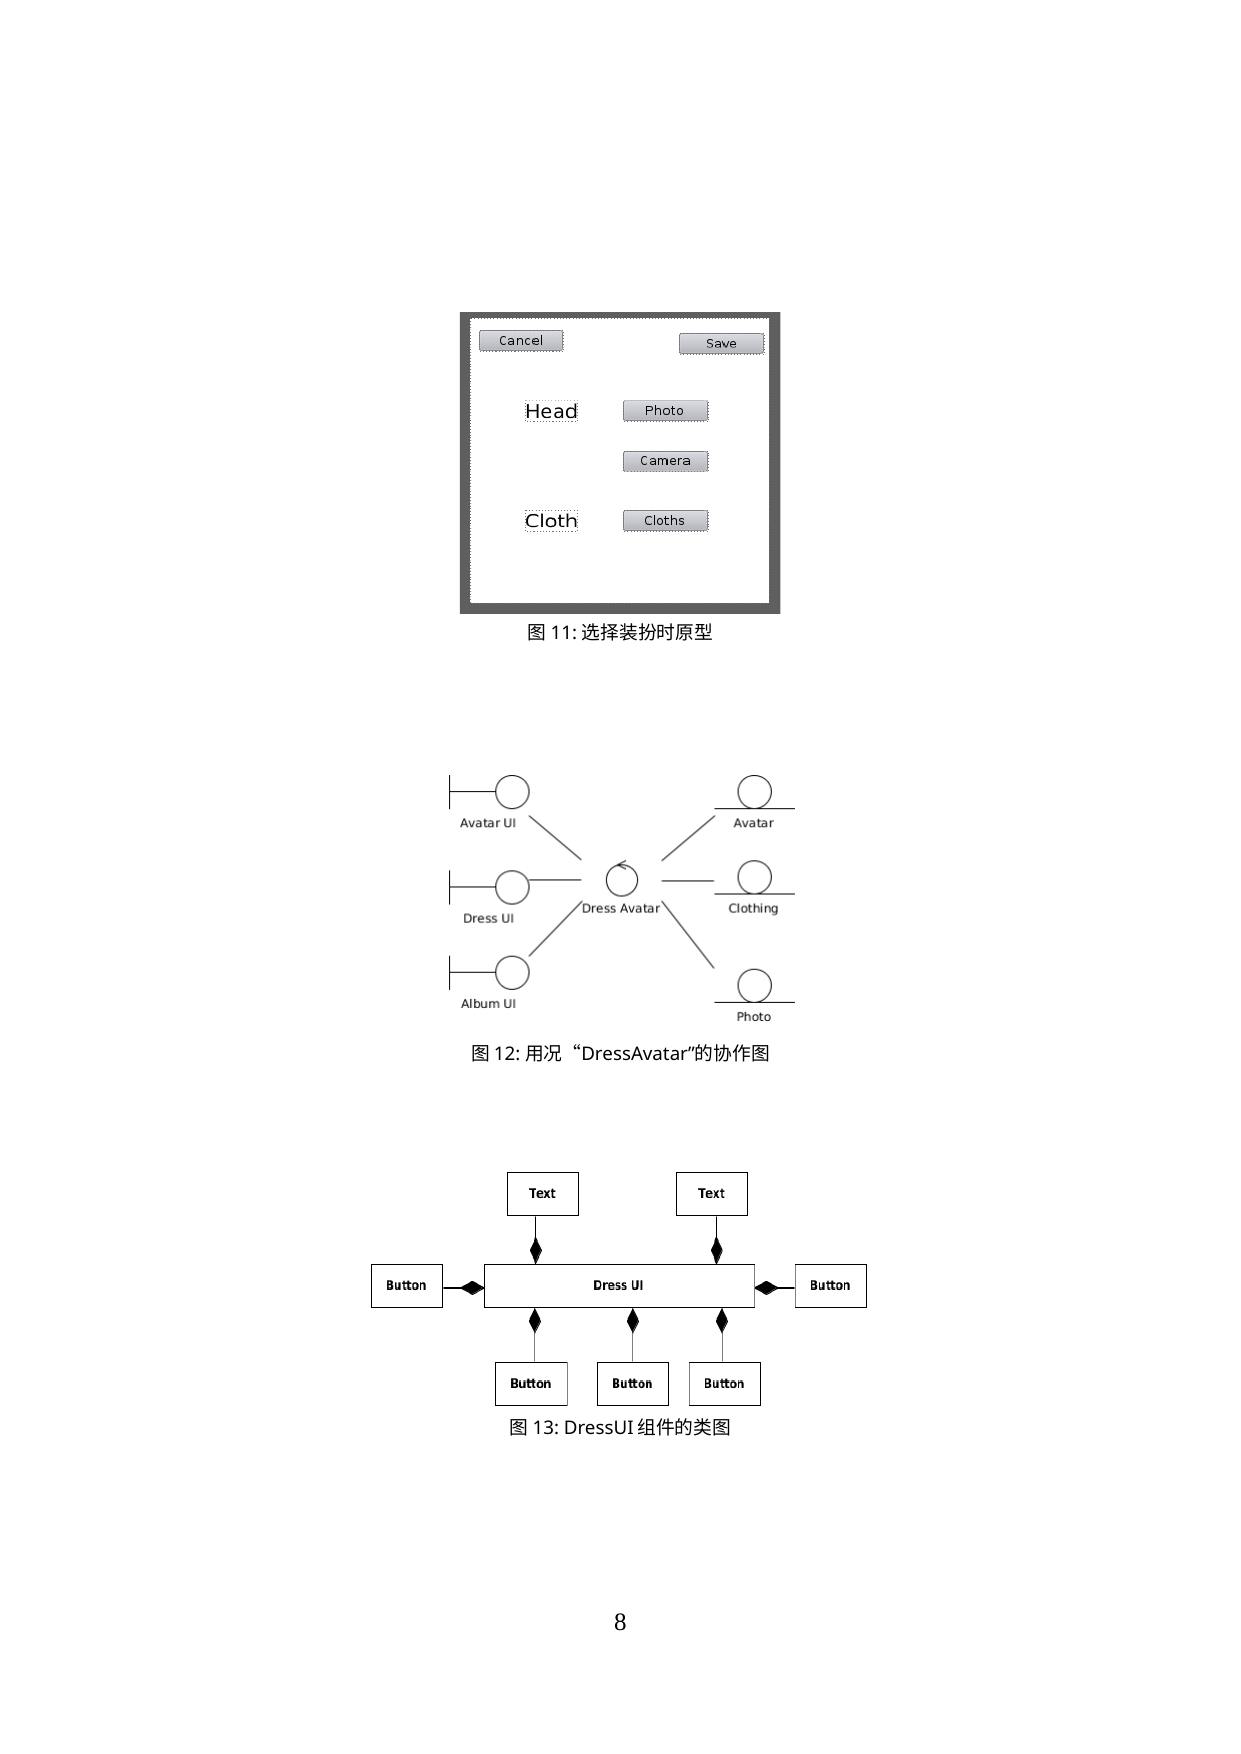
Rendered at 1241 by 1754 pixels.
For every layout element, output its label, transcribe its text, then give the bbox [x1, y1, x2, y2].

picture [364, 1164, 877, 1413]
text 图 11: 选择装扮时原型 [425, 312, 815, 645]
text 图 13: DressUI组件的类图 [336, 1165, 904, 1440]
picture [434, 762, 807, 1027]
text 图 12: 用况“DressAvatar”的协作图 [416, 762, 824, 1066]
picture [459, 312, 781, 614]
